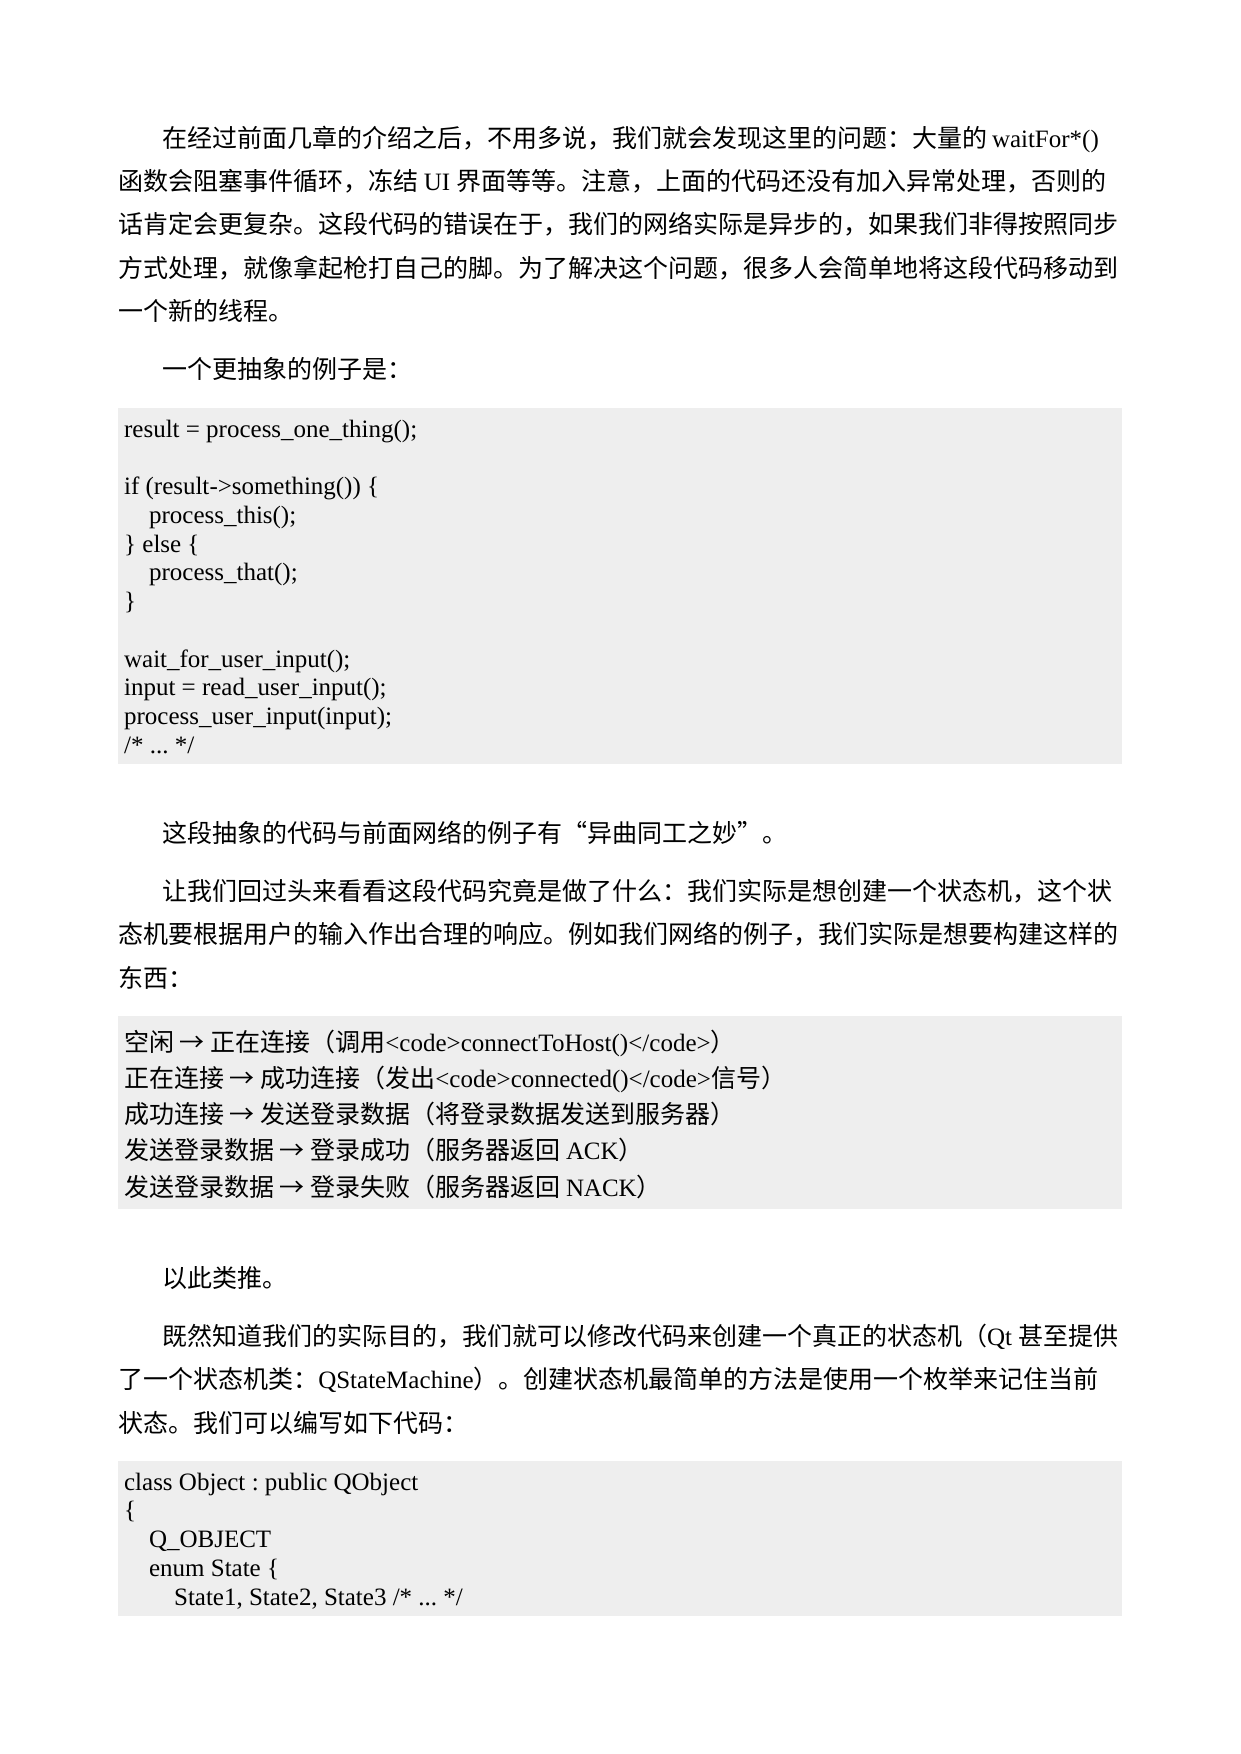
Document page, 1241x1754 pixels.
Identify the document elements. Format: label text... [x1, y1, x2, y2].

table_header 空闲 → 正在连接（调用<code>connectToHost()</code>） 正在连接 → 成功连接（发出<code>connected()</code>信号） 成功连接 → 发送登录数据（将登录数据发送到服务器） 发送登录数据 → 登录成功（服务器返回 ACK） 发送登录数据 → 登录失败（服务器返回 NACK） [118, 1016, 1122, 1209]
text 一个更抽象的例子是： [118, 350, 1122, 386]
table_header class Object : public QObject { Q_OBJECT enum State { State1, State2, State3 /* ... */ [118, 1461, 1122, 1616]
text 既然知道我们的实际目的，我们就可以修改代码来创建一个真正的状态机（Qt 甚至提供了一个状态机类：QStateMachine）。创建状态机最简单的方法是使用一个枚举来记住当前状态。我们可以编写如下代码： [118, 1316, 1122, 1439]
table_header result = process_one_thing(); if (result->something()) { process_this(); } else { process_that(); } wait_for_user_input(); input = read_user_input(); process_user_input(input); /* ... */ [118, 408, 1122, 764]
text 让我们回过头来看看这段代码究竟是做了什么：我们实际是想创建一个状态机，这个状态机要根据用户的输入作出合理的响应。例如我们网络的例子，我们实际是想要构建这样的东西： [118, 871, 1122, 994]
text 在经过前面几章的介绍之后，不用多说，我们就会发现这里的问题：大量的waitFor*()函数会阻塞事件循环，冻结 UI 界面等等。注意，上面的代码还没有加入异常处理，否则的话肯定会更复杂。这段代码的错误在于，我们的网络实际是异步的，如果我们非得按照同步方式处理，就像拿起枪打自己的脚。为了解决这个问题，很多人会简单地将这段代码移动到一个新的线程。 [118, 118, 1122, 328]
text 以此类推。 [118, 1258, 1122, 1294]
text 这段抽象的代码与前面网络的例子有“异曲同工之妙”。 [118, 813, 1122, 850]
